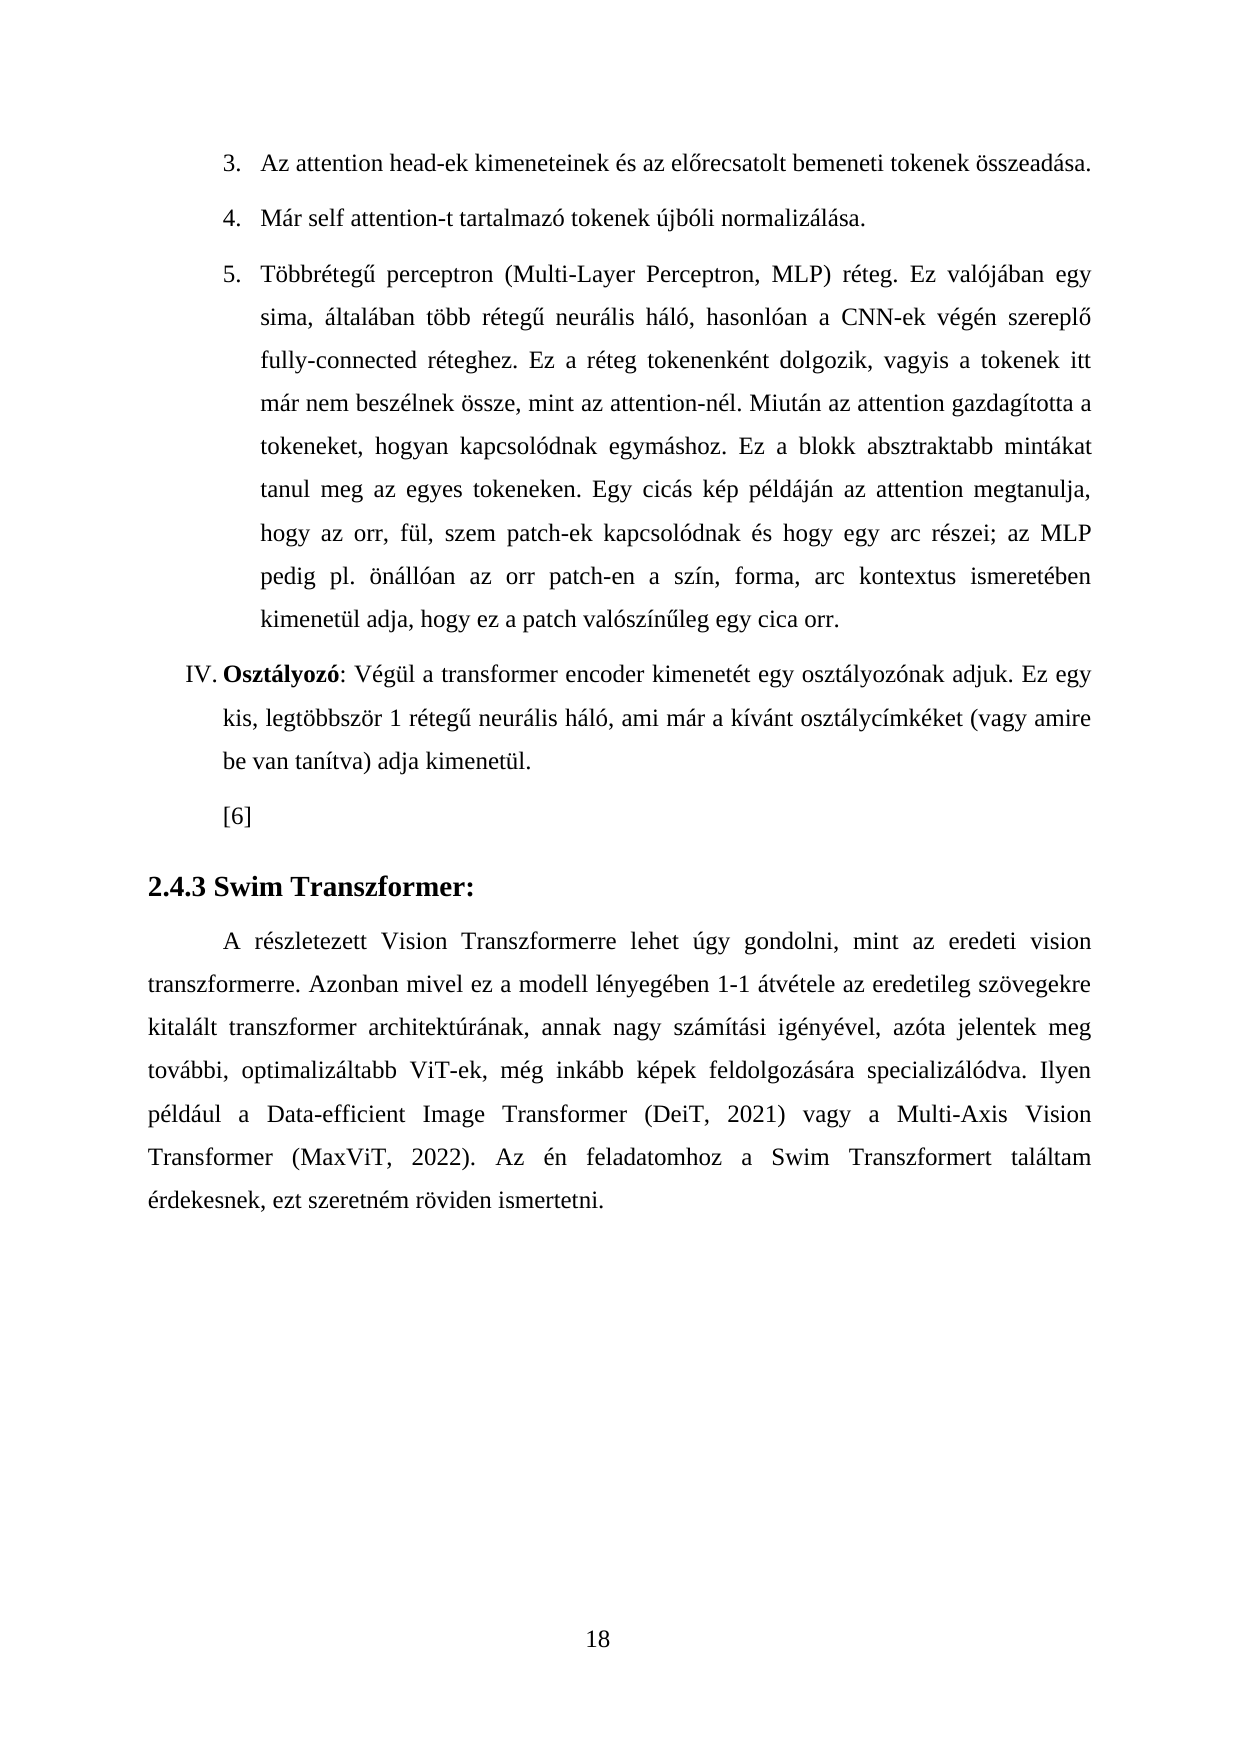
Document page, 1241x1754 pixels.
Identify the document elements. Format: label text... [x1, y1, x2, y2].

list [6] [185, 801, 1092, 830]
list Már self attention-t tartalmazó tokenek újbóli normalizálása. [223, 203, 1092, 232]
subtitle Swim Transzformer: [148, 869, 1092, 903]
list Az attention head-ek kimeneteinek és az előrecsatolt bemeneti tokenek összeadása. [223, 148, 1092, 176]
list Többrétegű perceptron (Multi-Layer Perceptron, MLP) réteg. Ez valójában egy sima, általában több rétegű neurális háló, hasonlóan a CNN-ek végén szereplő fully-connected réteghez. Ez a réteg tokenenként dolgozik, vagyis a tokenek itt már nem beszélnek össze, mint az attention-nél. Miután az attention gazdagította a tokeneket, hogyan kapcsolódnak egymáshoz. Ez a blokk absztraktabb mintákat tanul meg az egyes tokeneken. Egy cicás kép példáján az attention megtanulja, hogy az orr, fül, szem patch-ek kapcsolódnak és hogy egy arc részei; az MLP pedig pl. önállóan az orr patch-en a szín, forma, arc kontextus ismeretében kimenetül adja, hogy ez a patch valószínűleg egy cica orr. [223, 259, 1092, 633]
list Osztályozó: Végül a transformer encoder kimenetét egy osztályozónak adjuk. Ez egy kis, legtöbbször 1 rétegű neurális háló, ami már a kívánt osztálycímkéket (vagy amire be van tanítva) adja kimenetül. [185, 659, 1092, 774]
text A részletezett Vision Transzformerre lehet úgy gondolni, mint az eredeti vision transzformerre. Azonban mivel ez a modell lényegében 1-1 átvétele az eredetileg szövegekre kitalált transzformer architektúrának, annak nagy számítási igényével, azóta jelentek meg további, optimalizáltabb ViT-ek, még inkább képek feldolgozására specializálódva. Ilyen például a Data-efficient Image Transformer (DeiT, 2021) vagy a Multi-Axis Vision Transformer (MaxViT, 2022). Az én feladatomhoz a Swim Transzformert találtam érdekesnek, ezt szeretném röviden ismertetni. [148, 926, 1092, 1214]
